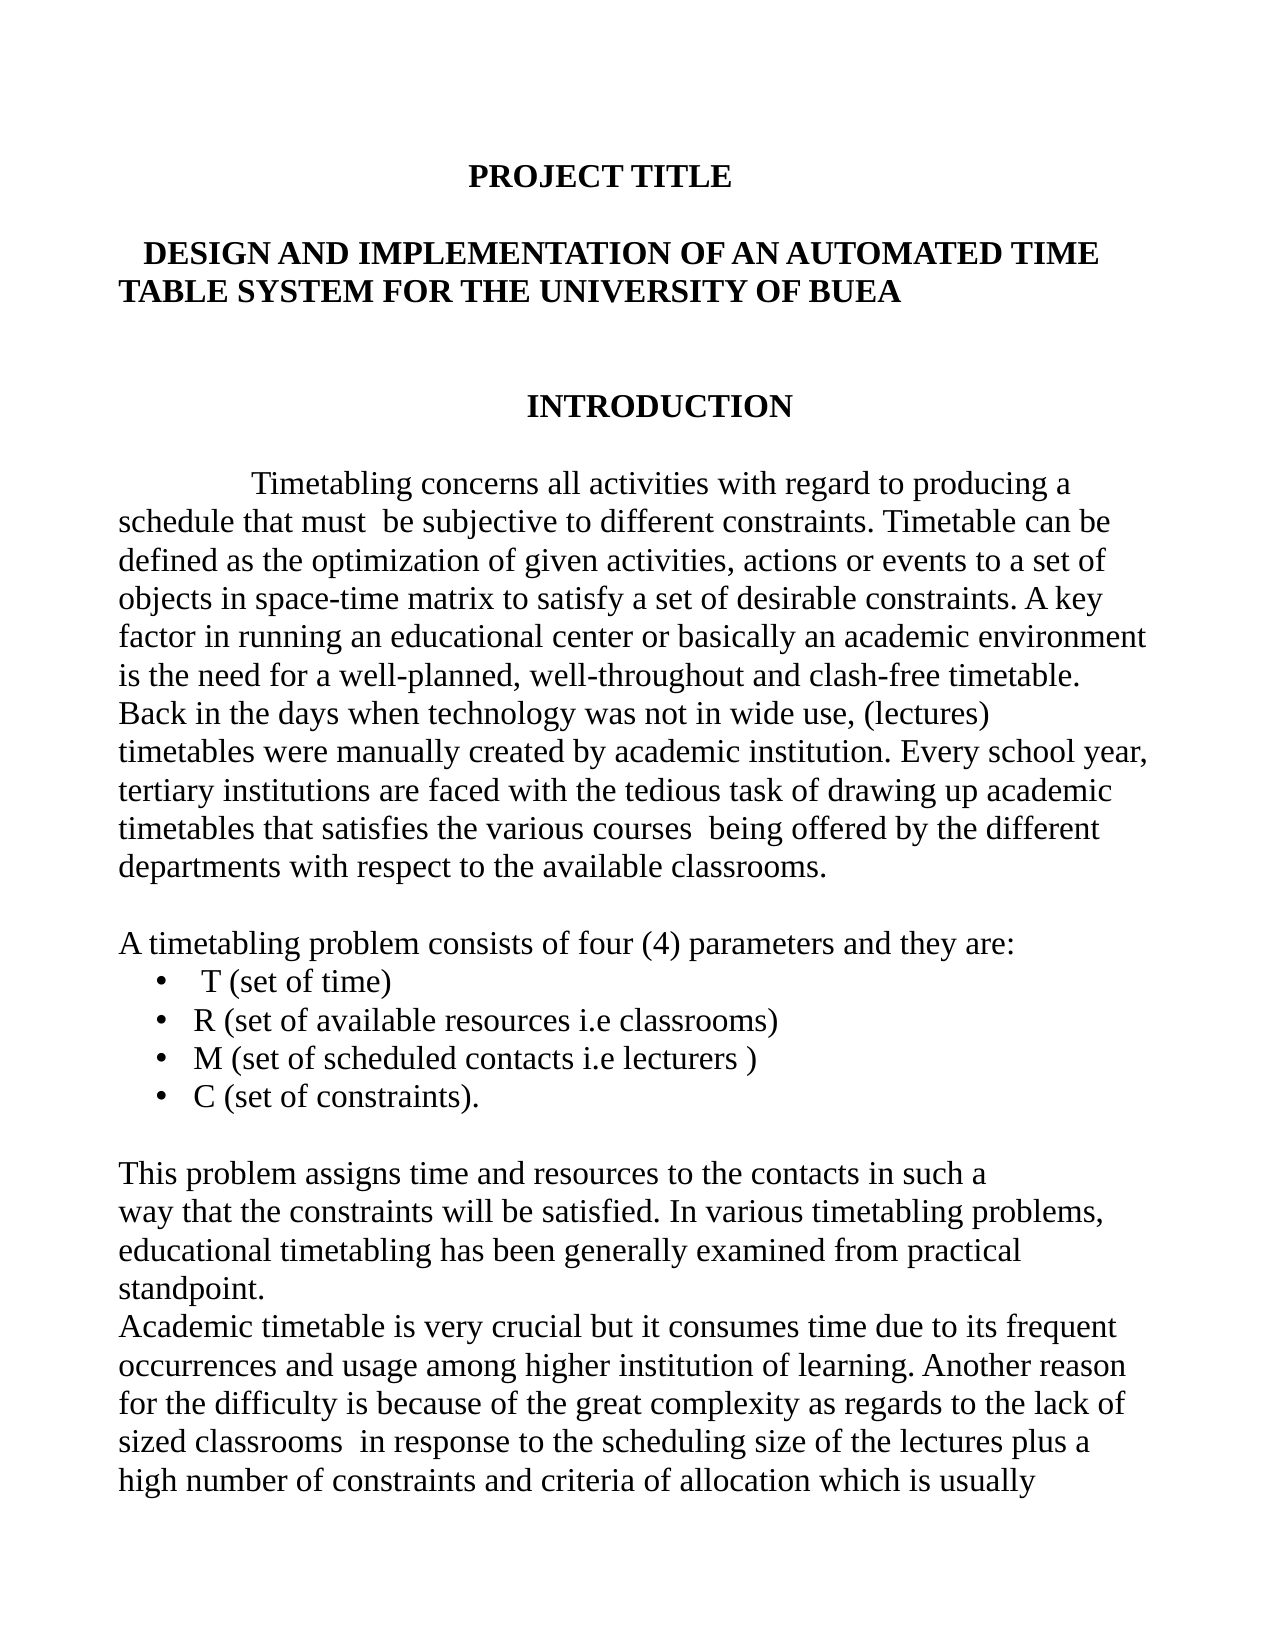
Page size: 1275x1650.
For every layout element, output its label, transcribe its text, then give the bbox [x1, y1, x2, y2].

text A timetabling problem consists of four (4) parameters and they are: [118, 923, 1157, 961]
list T (set of time) [156, 961, 1157, 1000]
text This problem assigns time and resources to the contacts in such a [118, 1153, 1157, 1191]
list R (set of available resources i.e classrooms) [156, 1000, 1157, 1038]
text INTRODUCTION [118, 386, 1157, 425]
text PROJECT TITLE [118, 156, 1157, 195]
text educational timetabling has been generally examined from practical standpoint. [118, 1230, 1157, 1306]
text way that the constraints will be satisfied. In various timetabling problems, [118, 1191, 1157, 1230]
text Timetabling concerns all activities with regard to producing a schedule that must be subjective to different constraints. Timetable can be defined as the optimization of given activities, actions or events to a set of objects in space-time matrix to satisfy a set of desirable constraints. A key factor in running an educational center or basically an academic environment is the need for a well-planned, well-throughout and clash-free timetable. Back in the days when technology was not in wide use, (lectures) [118, 463, 1157, 731]
list C (set of constraints). [156, 1076, 1157, 1115]
text DESIGN AND IMPLEMENTATION OF AN AUTOMATED TIME TABLE SYSTEM FOR THE UNIVERSITY OF BUEA [118, 233, 1157, 310]
text timetables were manually created by academic institution. Every school year, tertiary institutions are faced with the tedious task of drawing up academic timetables that satisfies the various courses being offered by the different departments with respect to the available classrooms. [118, 731, 1157, 885]
text Academic timetable is very crucial but it consumes time due to its frequent [118, 1306, 1157, 1345]
list M (set of scheduled contacts i.e lecturers ) [156, 1038, 1157, 1076]
text occurrences and usage among higher institution of learning. Another reason for the difficulty is because of the great complexity as regards to the lack of sized classrooms in response to the scheduling size of the lectures plus a high number of constraints and criteria of allocation which is usually [118, 1345, 1157, 1498]
